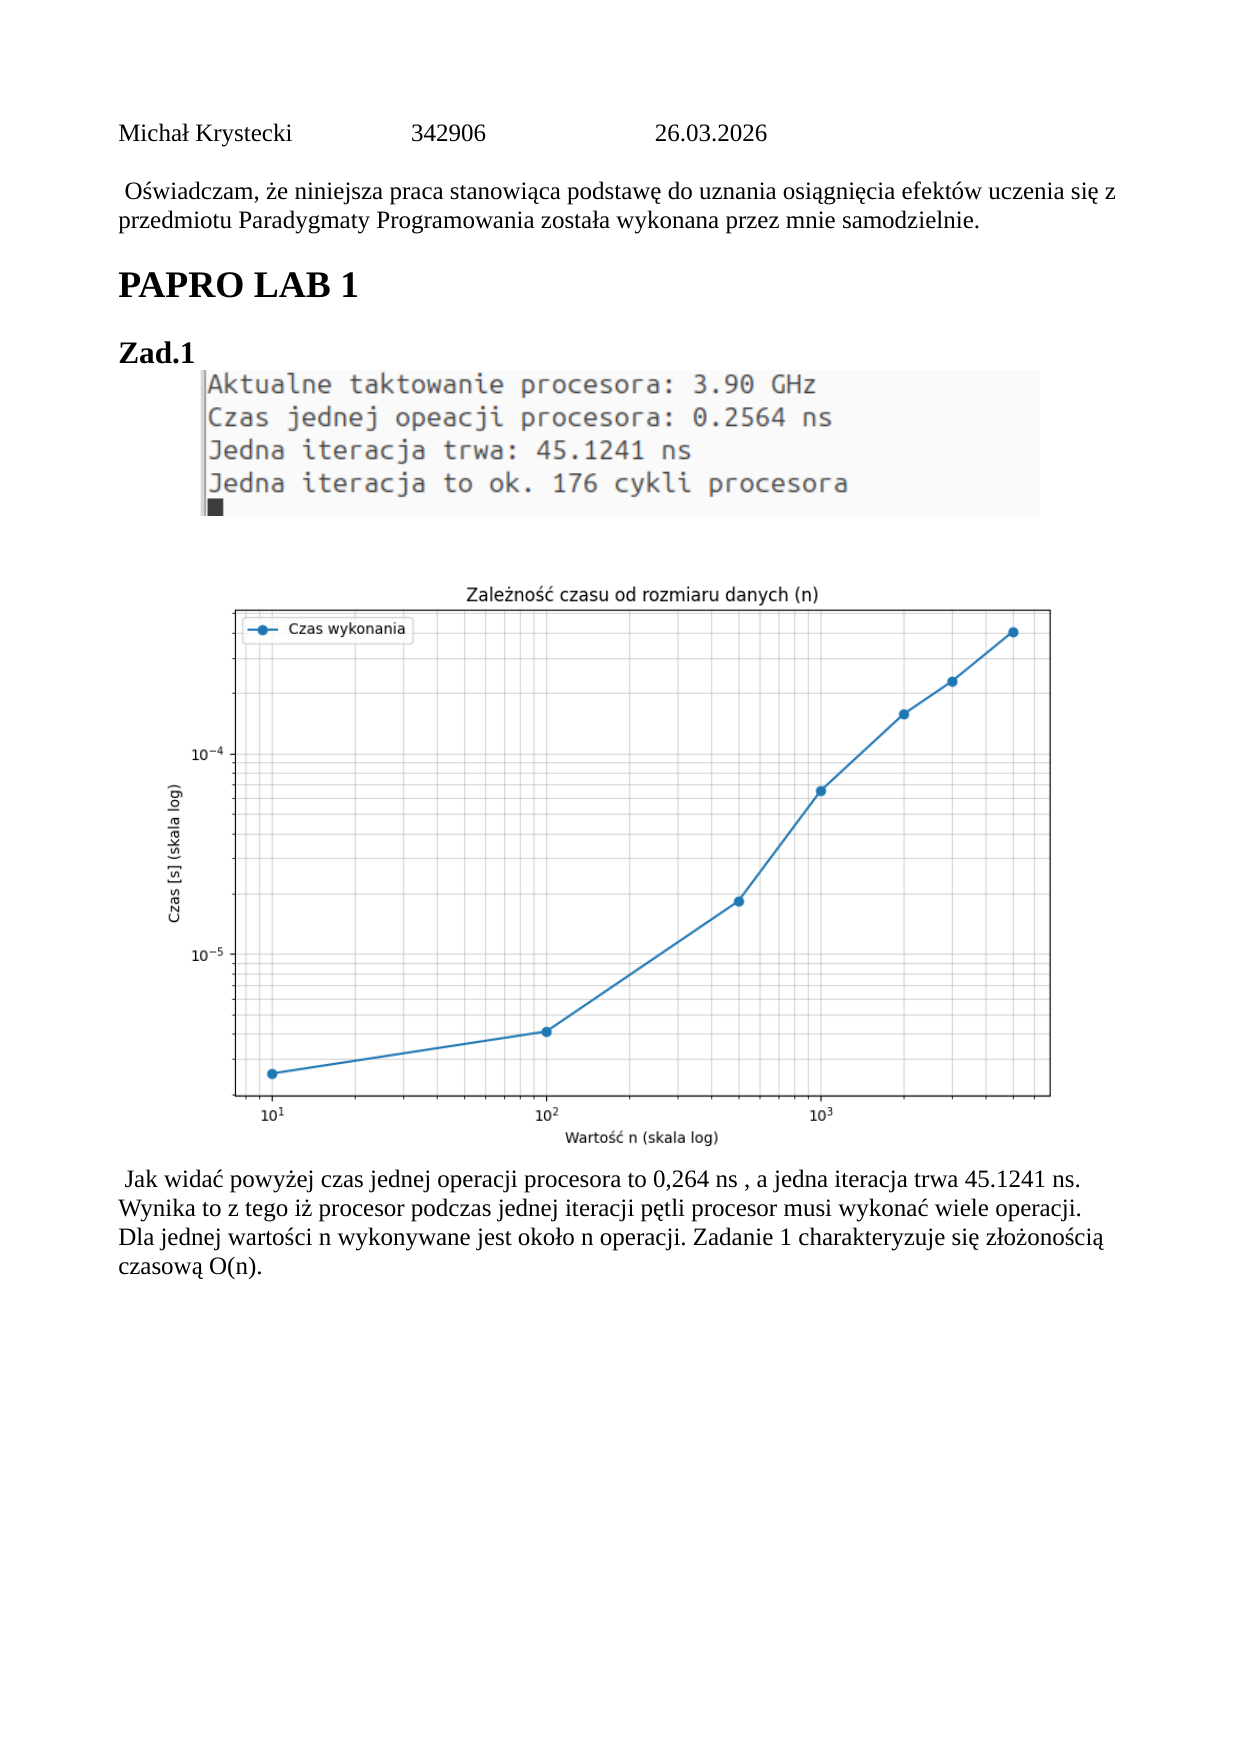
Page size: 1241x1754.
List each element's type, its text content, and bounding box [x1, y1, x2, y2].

picture [113, 534, 1118, 1165]
text Jak widać powyżej czas jednej operacji procesora to 0,264 ns , a jedna iteracja trwa 45.1241 ns. Wynika to z tego iż procesor podczas jednej iteracji pętli procesor musi wykonać wiele operacji. Dla jednej wartości n wykonywane jest około n operacji. Zadanie 1 charakteryzuje się złożonością czasową O(n). [118, 370, 1122, 1279]
picture [200, 370, 1040, 516]
text Zad.1 [118, 334, 1122, 370]
text PAPRO LAB 1 [118, 263, 1122, 306]
text Oświadczam, że niniejsza praca stanowiąca podstawę do uznania osiągnięcia efektów uczenia się z przedmiotu Paradygmaty Programowania została wykonana przez mnie samodzielnie. [118, 176, 1122, 234]
